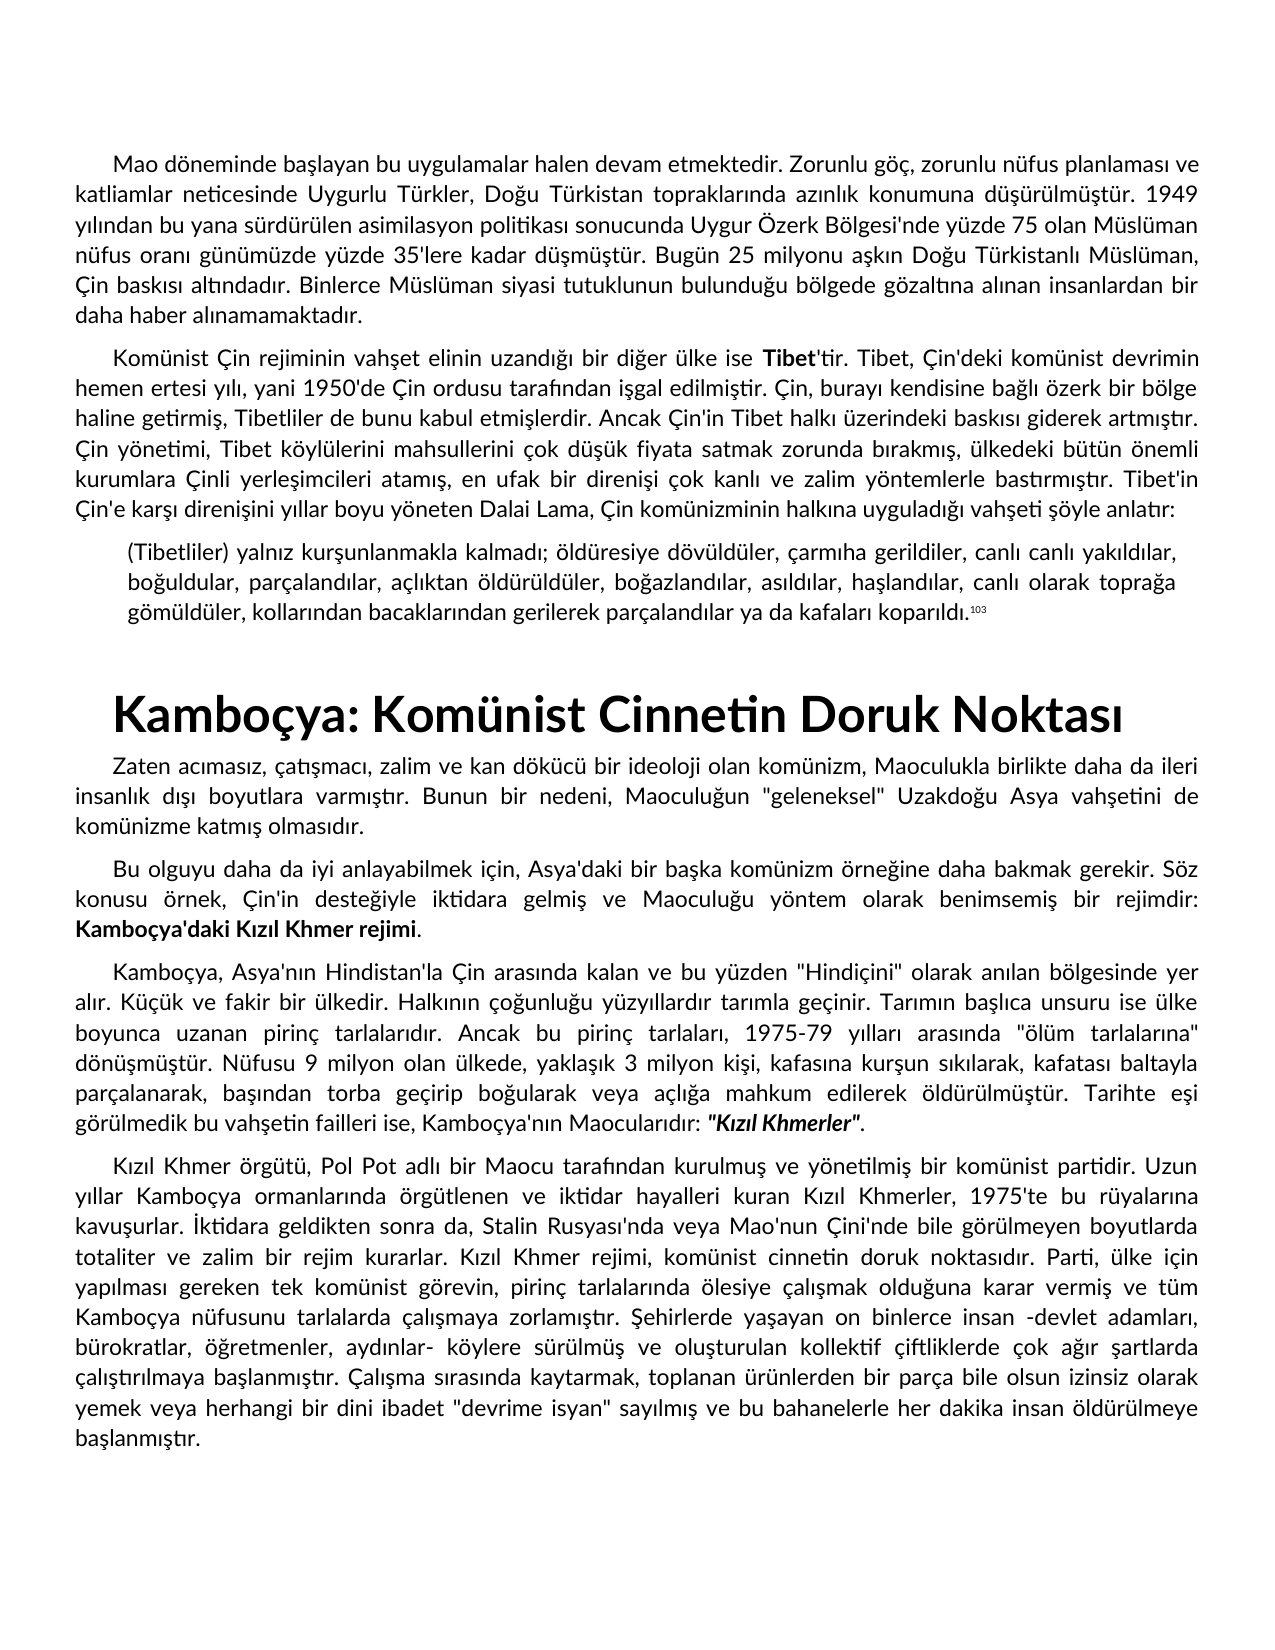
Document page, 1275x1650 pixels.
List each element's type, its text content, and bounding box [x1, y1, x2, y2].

text (Tibetliler) yalnız kurşunlanmakla kalmadı; öldüresiye dövüldüler, çarmıha gerildiler, canlı canlı yakıldılar, boğuldular, parçalandılar, açlıktan öldürüldüler, boğazlandılar, asıldılar, haşlandılar, canlı olarak toprağa gömüldüler, kollarından bacaklarından gerilerek parçalandılar ya da kafaları koparıldı.103 [127, 537, 1177, 625]
text Komünist Çin rejiminin vahşet elinin uzandığı bir diğer ülke ise Tibet'tir. Tibet, Çin'deki komünist devrimin hemen ertesi yılı, yani 1950'de Çin ordusu tarafından işgal edilmiştir. Çin, burayı kendisine bağlı özerk bir bölge haline getirmiş, Tibetliler de bunu kabul etmişlerdir. Ancak Çin'in Tibet halkı üzerindeki baskısı giderek artmıştır. Çin yönetimi, Tibet köylülerini mahsullerini çok düşük fiyata satmak zorunda bırakmış, ülkedeki bütün önemli kurumlara Çinli yerleşimcileri atamış, en ufak bir direnişi çok kanlı ve zalim yöntemlerle bastırmıştır. Tibet'in Çin'e karşı direnişini yıllar boyu yöneten Dalai Lama, Çin komünizminin halkına uyguladığı vahşeti şöyle anlatır: [75, 344, 1200, 522]
text Bu olguyu daha da iyi anlayabilmek için, Asya'daki bir başka komünizm örneğine daha bakmak gerekir. Söz konusu örnek, Çin'in desteğiyle iktidara gelmiş ve Maoculuğu yöntem olarak benimsemiş bir rejimdir: Kamboçya'daki Kızıl Khmer rejimi. [75, 855, 1200, 943]
text Mao döneminde başlayan bu uygulamalar halen devam etmektedir. Zorunlu göç, zorunlu nüfus planlaması ve katliamlar neticesinde Uygurlu Türkler, Doğu Türkistan topraklarında azınlık konumuna düşürülmüştür. 1949 yılından bu yana sürdürülen asimilasyon politikası sonucunda Uygur Özerk Bölgesi'nde yüzde 75 olan Müslüman nüfus oranı günümüzde yüzde 35'lere kadar düşmüştür. Bugün 25 milyonu aşkın Doğu Türkistanlı Müslüman, Çin baskısı altındadır. Binlerce Müslüman siyasi tutuklunun bulunduğu bölgede gözaltına alınan insanlardan bir daha haber alınamamaktadır. [75, 150, 1200, 328]
text Kamboçya, Asya'nın Hindistan'la Çin arasında kalan ve bu yüzden "Hindiçini" olarak anılan bölgesinde yer alır. Küçük ve fakir bir ülkedir. Halkının çoğunluğu yüzyıllardır tarımla geçinir. Tarımın başlıca unsuru ise ülke boyunca uzanan pirinç tarlalarıdır. Ancak bu pirinç tarlaları, 1975-79 yılları arasında "ölüm tarlalarına" dönüşmüştür. Nüfusu 9 milyon olan ülkede, yaklaşık 3 milyon kişi, kafasına kurşun sıkılarak, kafatası baltayla parçalanarak, başından torba geçirip boğularak veya açlığa mahkum edilerek öldürülmüştür. Tarihte eşi görülmedik bu vahşetin failleri ise, Kamboçya'nın Maocularıdır: "Kızıl Khmerler". [75, 958, 1200, 1136]
subtitle Kamboçya: Komünist Cinnetin Doruk Noktası [112, 683, 1200, 743]
text Zaten acımasız, çatışmacı, zalim ve kan dökücü bir ideoloji olan komünizm, Maoculukla birlikte daha da ileri insanlık dışı boyutlara varmıştır. Bunun bir nedeni, Maoculuğun "geleneksel" Uzakdoğu Asya vahşetini de komünizme katmış olmasıdır. [75, 752, 1200, 839]
text Kızıl Khmer örgütü, Pol Pot adlı bir Maocu tarafından kurulmuş ve yönetilmiş bir komünist partidir. Uzun yıllar Kamboçya ormanlarında örgütlenen ve iktidar hayalleri kuran Kızıl Khmerler, 1975'te bu rüyalarına kavuşurlar. İktidara geldikten sonra da, Stalin Rusyası'nda veya Mao'nun Çini'nde bile görülmeyen boyutlarda totaliter ve zalim bir rejim kurarlar. Kızıl Khmer rejimi, komünist cinnetin doruk noktasıdır. Parti, ülke için yapılması gereken tek komünist görevin, pirinç tarlalarında ölesiye çalışmak olduğuna karar vermiş ve tüm Kamboçya nüfusunu tarlalarda çalışmaya zorlamıştır. Şehirlerde yaşayan on binlerce insan -devlet adamları, bürokratlar, öğretmenler, aydınlar- köylere sürülmüş ve oluşturulan kollektif çiftliklerde çok ağır şartlarda çalıştırılmaya başlanmıştır. Çalışma sırasında kaytarmak, toplanan ürünlerden bir parça bile olsun izinsiz olarak yemek veya herhangi bir dini ibadet "devrime isyan" sayılmış ve bu bahanelerle her dakika insan öldürülmeye başlanmıştır. [75, 1152, 1200, 1451]
